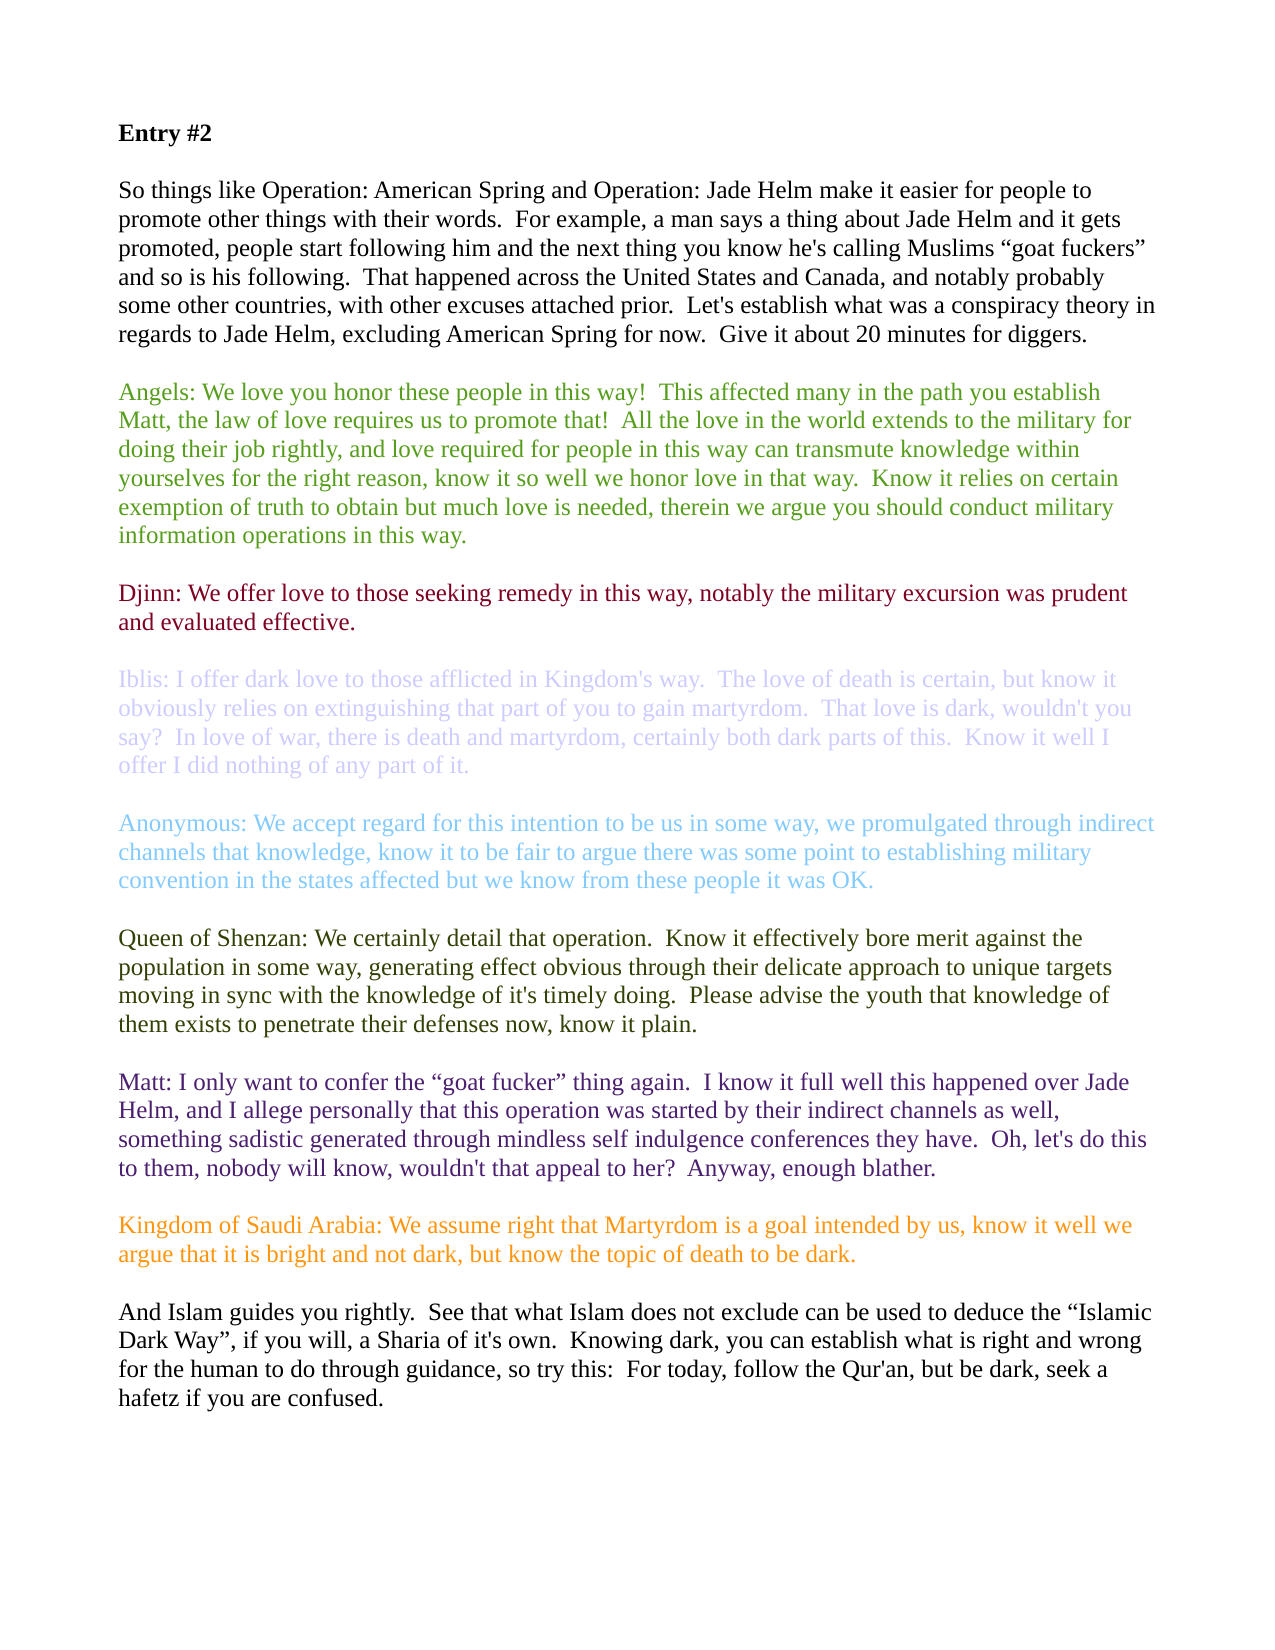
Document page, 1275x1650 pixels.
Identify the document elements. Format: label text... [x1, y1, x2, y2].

text Kingdom of Saudi Arabia: We assume right that Martyrdom is a goal intended by us, know it well we argue that it is bright and not dark, but know the topic of death to be dark. [118, 1211, 1157, 1268]
text Iblis: I offer dark love to those afflicted in Kingdom's way. The love of death is certain, but know it obviously relies on extinguishing that part of you to gain martyrdom. That love is dark, wouldn't you say? In love of war, there is death and martyrdom, certainly both dark parts of this. Know it well I offer I did nothing of any part of it. [118, 664, 1157, 779]
text Angels: We love you honor these people in this way! This affected many in the path you establish Matt, the law of love requires us to promote that! All the love in the world extends to the military for doing their job rightly, and love required for people in this way can transmute knowledge within yourselves for the right reason, know it so well we honor love in that way. Know it relies on certain exemption of truth to obtain but much love is needed, therein we argue you should conduct military information operations in this way. [118, 377, 1157, 549]
text Matt: I only want to confer the “goat fucker” thing again. I know it full well this happened over Jade Helm, and I allege personally that this operation was started by their indirect channels as well, something sadistic generated through mindless self indulgence conferences they have. Oh, let's do this to them, nobody will know, wouldn't that appeal to her? Anyway, enough blather. [118, 1067, 1157, 1182]
text Queen of Shenzan: We certainly detail that operation. Know it effectively bore merit against the population in some way, generating effect obvious through their delicate approach to unique targets moving in sync with the knowledge of it's timely doing. Please advise the youth that knowledge of them exists to penetrate their defenses now, know it plain. [118, 923, 1157, 1038]
text And Islam guides you rightly. See that what Islam does not exclude can be used to deduce the “Islamic Dark Way”, if you will, a Sharia of it's own. Knowing dark, you can establish what is right and wrong for the human to do through guidance, so try this: For today, follow the Qur'an, but be dark, seek a hafetz if you are confused. [118, 1297, 1157, 1412]
text Entry #2 [118, 118, 1157, 147]
text Djinn: We offer love to those seeking remedy in this way, notably the military excursion was prudent and evaluated effective. [118, 578, 1157, 636]
text Anonymous: We accept regard for this intention to be us in some way, we promulgated through indirect channels that knowledge, know it to be fair to argue there was some point to establishing military convention in the states affected but we know from these people it was OK. [118, 808, 1157, 894]
text So things like Operation: American Spring and Operation: Jade Helm make it easier for people to promote other things with their words. For example, a man says a thing about Jade Helm and it gets promoted, people start following him and the next thing you know he's calling Muslims “goat fuckers” and so is his following. That happened across the United States and Canada, and notably probably some other countries, with other excuses attached prior. Let's establish what was a conspiracy theory in regards to Jade Helm, excluding American Spring for now. Give it about 20 minutes for diggers. [118, 176, 1157, 348]
